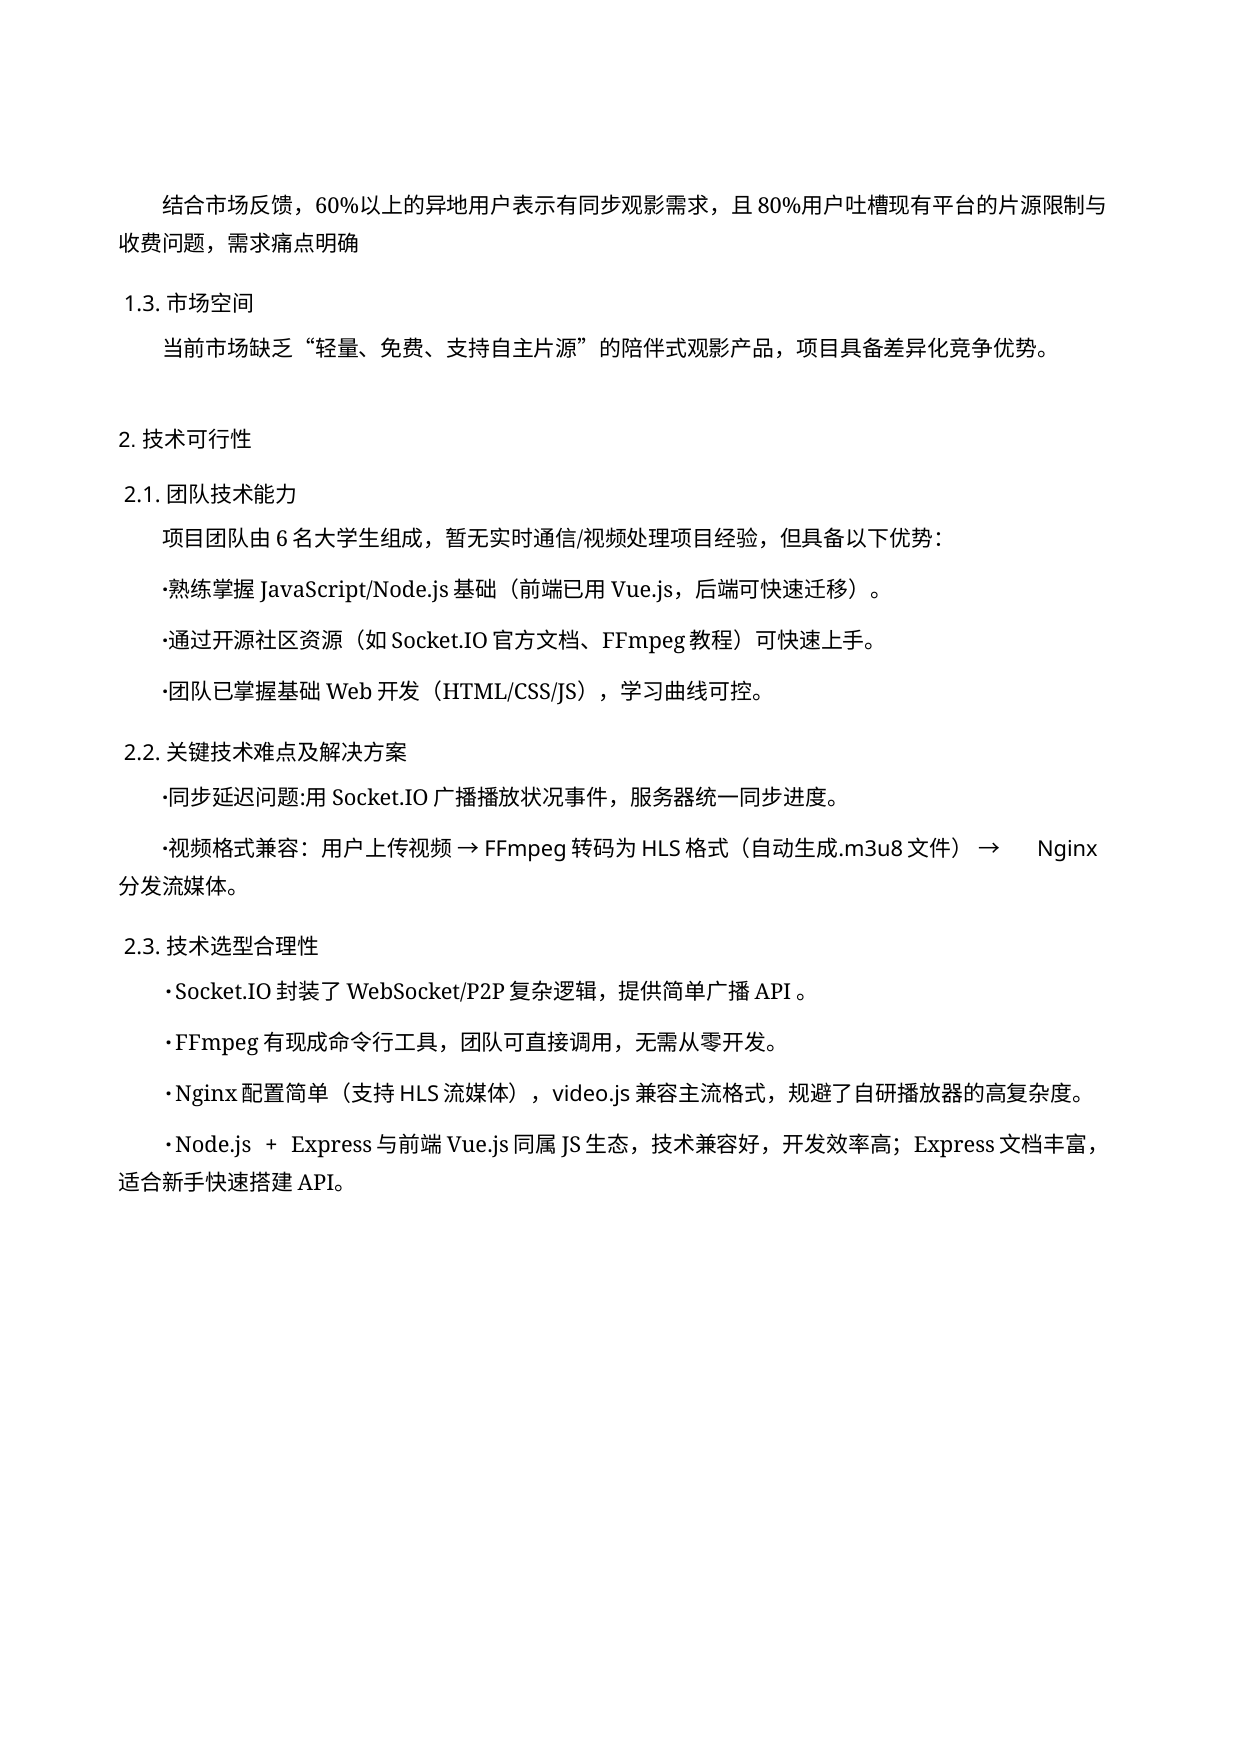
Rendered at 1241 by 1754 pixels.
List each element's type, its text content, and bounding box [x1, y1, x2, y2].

text ·视频格式兼容：用户上传视频 → FFmpeg转码为HLS格式（自动生成.m3u8文件） → Nginx分发流媒体。 [118, 831, 1122, 900]
text ·Node.js + Express与前端Vue.js同属JS生态，技术兼容好，开发效率高；Express文档丰富，适合新手快速搭建API。 [118, 1127, 1122, 1197]
subtitle 技术选型合理性 [118, 929, 1122, 961]
text ·Socket.IO封装了WebSocket/P2P复杂逻辑，提供简单广播API 。 [118, 974, 1122, 1006]
subtitle 团队技术能力 [118, 477, 1122, 508]
text ·Nginx配置简单（支持HLS流媒体），video.js兼容主流格式，规避了自研播放器的高复杂度。 [118, 1076, 1122, 1108]
subtitle 市场空间 [118, 286, 1122, 318]
text 当前市场缺乏“轻量、免费、支持自主片源”的陪伴式观影产品，项目具备差异化竞争优势。 [118, 331, 1122, 398]
subtitle 技术可行性 [118, 422, 1122, 454]
text ·FFmpeg有现成命令行工具，团队可直接调用，无需从零开发。 [118, 1025, 1122, 1057]
text ·通过开源社区资源（如Socket.IO官方文档、FFmpeg教程）可快速上手。 [118, 623, 1122, 655]
text ·团队已掌握基础Web开发（HTML/CSS/JS），学习曲线可控。 [118, 674, 1122, 706]
text ·同步延迟问题:用Socket.IO广播播放状况事件，服务器统一同步进度。 [118, 780, 1122, 811]
text ·熟练掌握JavaScript/Node.js基础（前端已用Vue.js，后端可快速迁移）。 [118, 572, 1122, 604]
subtitle 关键技术难点及解决方案 [118, 735, 1122, 767]
text 结合市场反馈，60%以上的异地用户表示有同步观影需求，且80%用户吐槽现有平台的片源限制与收费问题，需求痛点明确 [118, 188, 1122, 257]
text 项目团队由6名大学生组成，暂无实时通信/视频处理项目经验，但具备以下优势： [118, 521, 1122, 553]
